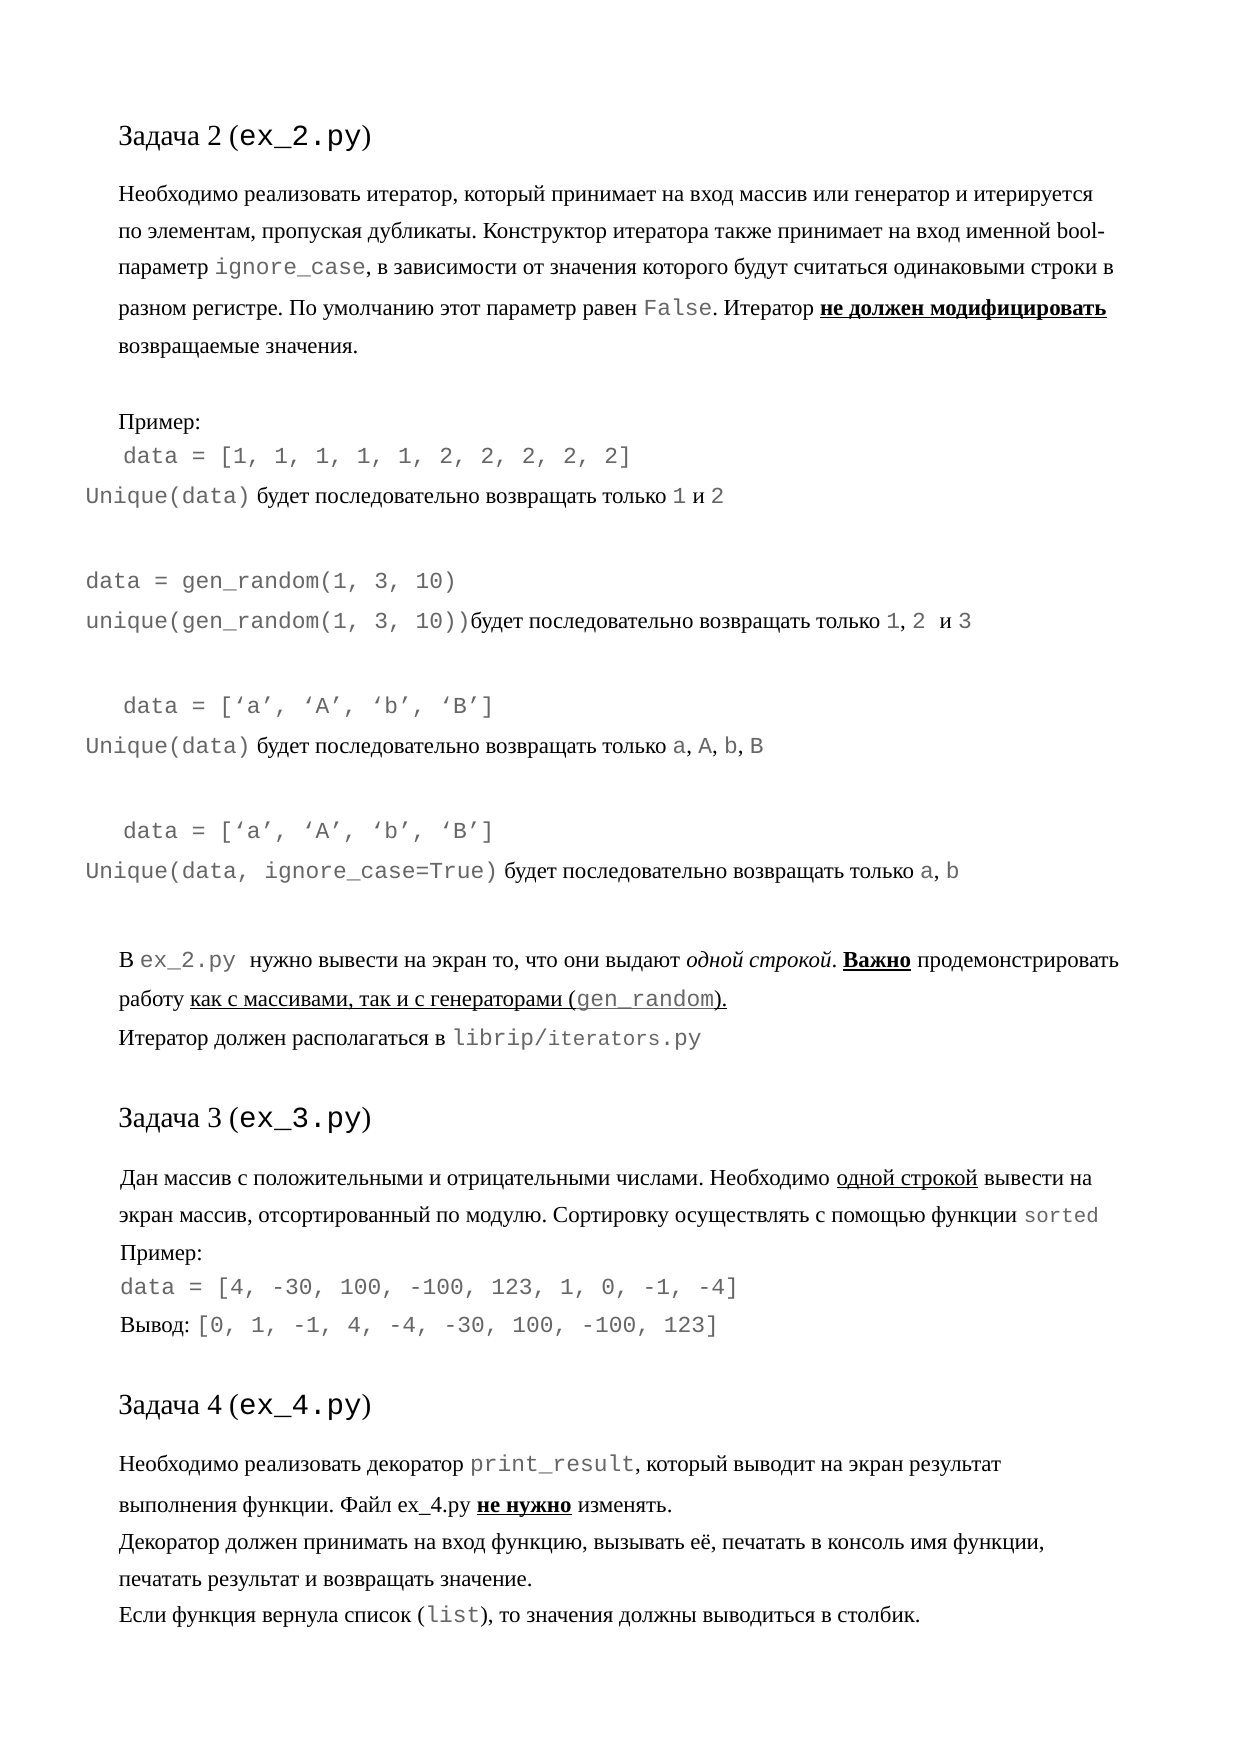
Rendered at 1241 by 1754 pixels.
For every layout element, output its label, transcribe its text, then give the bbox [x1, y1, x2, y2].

text data = [‘a’, ‘A’, ‘b’, ‘B’] [123, 819, 1122, 846]
text Пример: [118, 1239, 1122, 1265]
text Если функция вернула список (list), то значения должны выводиться в столбик. [118, 1601, 1122, 1629]
text Необходимо реализовать декоратор print_result, который выводит на экран результат выполнения функции. Файл ex_4.py не нужно изменять. [118, 1449, 1122, 1517]
text Unique(data, ignore_case=True) будет последовательно возвращать только a, b [85, 855, 1122, 886]
text Вывод: [0, 1, -1, 4, -4, -30, 100, -100, 123] [118, 1311, 1122, 1339]
text Unique(data) будет последовательно возвращать только 1 и 2 [85, 480, 1122, 511]
text data = gen_random(1, 3, 10) [85, 569, 1122, 596]
text Необходимо реализовать итератор, который принимает на вход массив или генератор и итерируется по элементам, пропуская дубликаты. Конструктор итератора также принимает на вход именной bool-параметр ignore_case, в зависимости от значения которого будут считаться одинаковыми строки в разном регистре. По умолчанию этот параметр равен False. Итератор не должен модифицировать возвращаемые значения. [118, 180, 1122, 359]
text data = [4, -30, 100, -100, 123, 1, 0, -1, -4] [118, 1275, 1122, 1301]
text Итератор должен располагаться в librip/iterators.py [118, 1024, 1122, 1052]
text data = [‘a’, ‘A’, ‘b’, ‘B’] [123, 694, 1122, 721]
subtitle Задача 2 (ex_2.py) [118, 118, 1122, 154]
text unique(gen_random(1, 3, 10))будет последовательно возвращать только 1, 2 и 3 [85, 605, 1122, 636]
text Дан массив с положительными и отрицательными числами. Необходимо одной строкой вывести на экран массив, отсортированный по модулю. Сортировку осуществлять с помощью функции sorted [118, 1162, 1122, 1228]
text Пример: [118, 408, 1122, 434]
text Декоратор должен принимать на вход функцию, вызывать её, печатать в консоль имя функции, печатать результат и возвращать значение. [118, 1528, 1122, 1591]
text Unique(data) будет последовательно возвращать только a, A, b, B [85, 730, 1122, 761]
subtitle Задача 4 (ex_4.py) [118, 1387, 1122, 1423]
subtitle Задача 3 (ex_3.py) [118, 1100, 1122, 1136]
text В ex_2.py нужно вывести на экран то, что они выдают одной строкой. Важно продемонстрировать работу как с массивами, так и с генераторами (gen_random). [118, 944, 1122, 1013]
text data = [1, 1, 1, 1, 1, 2, 2, 2, 2, 2] [123, 444, 1122, 471]
